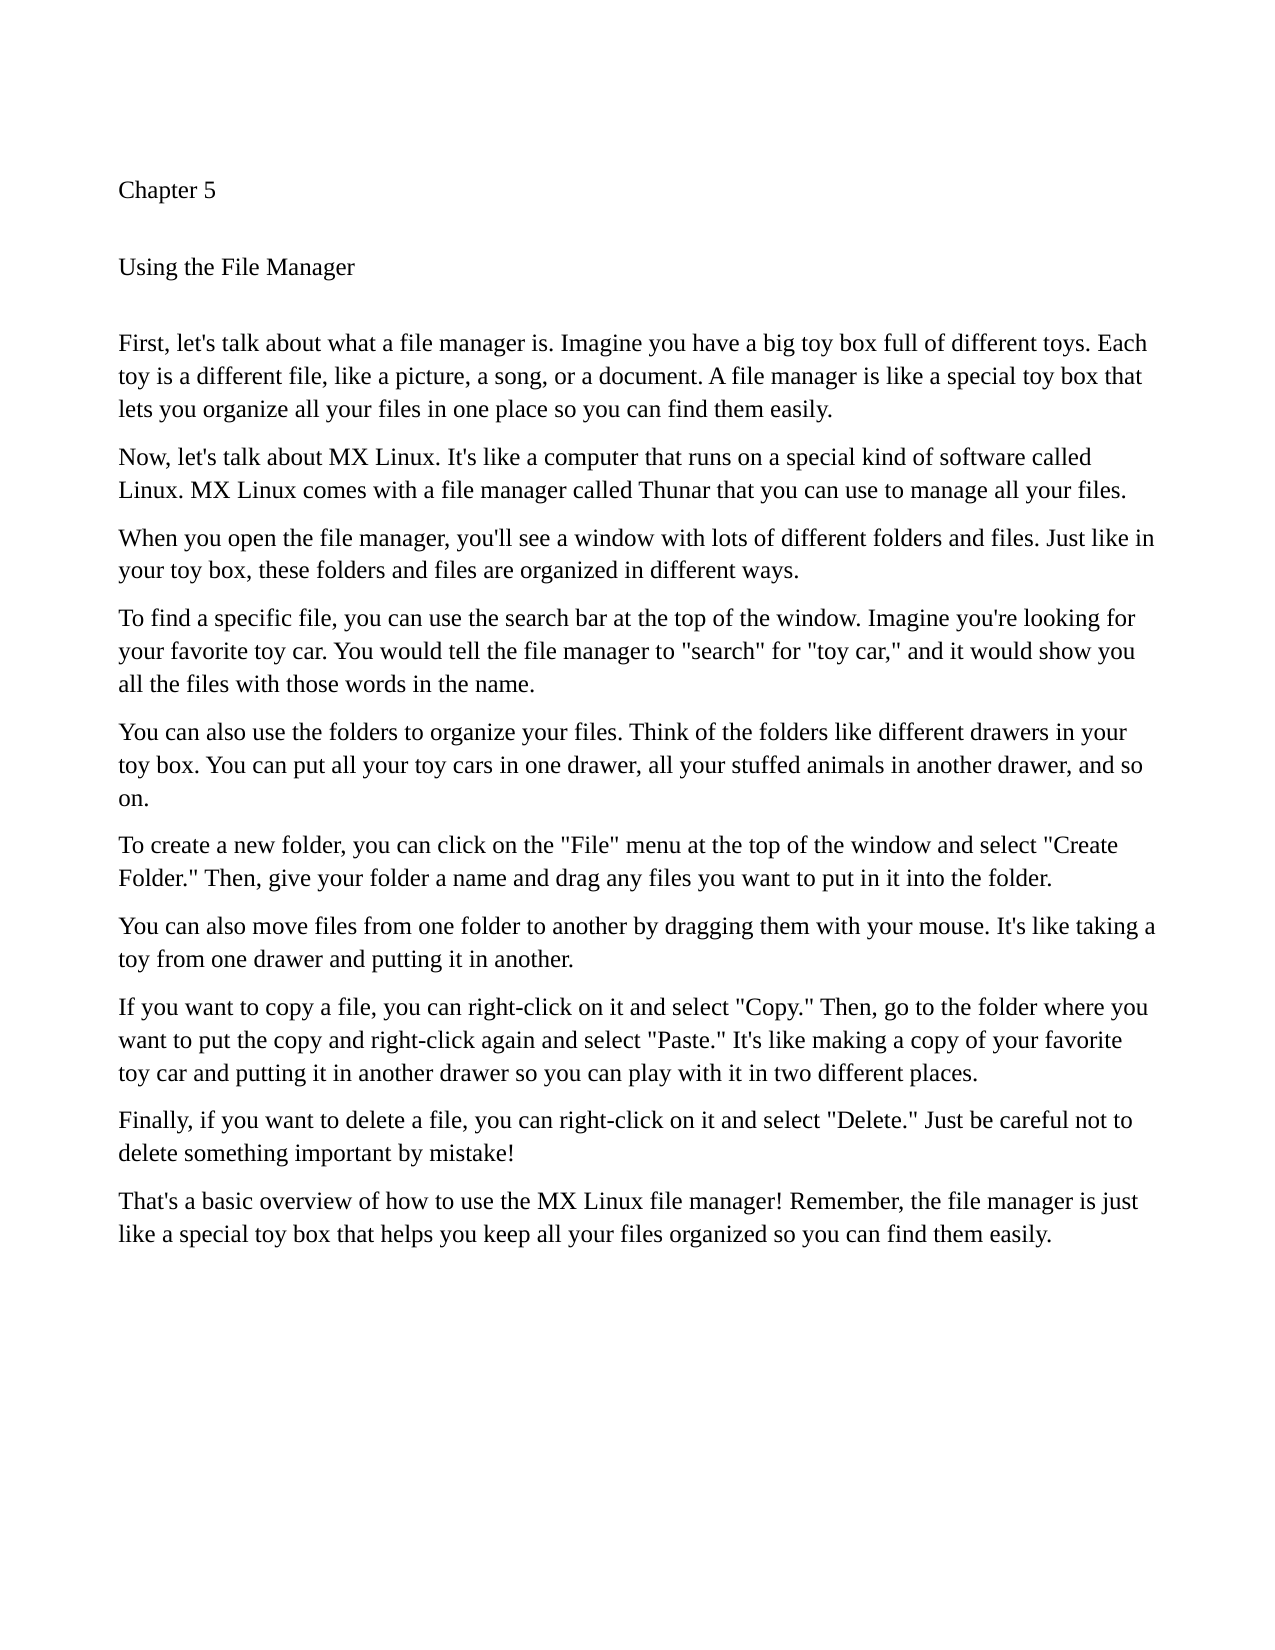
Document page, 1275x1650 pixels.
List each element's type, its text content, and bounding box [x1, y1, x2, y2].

text When you open the file manager, you'll see a window with lots of different folders and files. Just like in your toy box, these folders and files are organized in different ways. [118, 523, 1157, 584]
text Finally, if you want to delete a file, you can right-click on it and select "Delete." Just be careful not to delete something important by mistake! [118, 1105, 1157, 1167]
text First, let's talk about what a file manager is. Imagine you have a big toy box full of different toys. Each toy is a different file, like a picture, a song, or a document. A file manager is like a special toy box that lets you organize all your files in one place so you can find them easily. [118, 328, 1157, 423]
text You can also use the folders to organize your files. Think of the folders like different drawers in your toy box. You can put all your toy cars in one drawer, all your stuffed animals in another drawer, and so on. [118, 717, 1157, 812]
text Using the File Manager [118, 252, 1157, 281]
text To find a specific file, you can use the search bar at the top of the window. Imagine you're looking for your favorite toy car. You would tell the file manager to "search" for "toy car," and it would show you all the files with those words in the name. [118, 603, 1157, 698]
text That's a basic overview of how to use the MX Linux file manager! Remember, the file manager is just like a special toy box that helps you keep all your files organized so you can find them easily. [118, 1186, 1157, 1248]
text To create a new folder, you can click on the "File" menu at the top of the window and select "Create Folder." Then, give your folder a name and drag any files you want to put in it into the folder. [118, 831, 1157, 892]
text If you want to copy a file, you can right-click on it and select "Copy." Then, go to the folder where you want to put the copy and right-click again and select "Paste." It's like making a copy of your favorite toy car and putting it in another drawer so you can play with it in two different places. [118, 992, 1157, 1087]
text You can also move files from one folder to another by dragging them with your mouse. It's like taking a toy from one drawer and putting it in another. [118, 911, 1157, 973]
text Now, let's talk about MX Linux. It's like a computer that runs on a special kind of software called Linux. MX Linux comes with a file manager called Thunar that you can use to manage all your files. [118, 442, 1157, 504]
text Chapter 5 [118, 176, 1157, 204]
